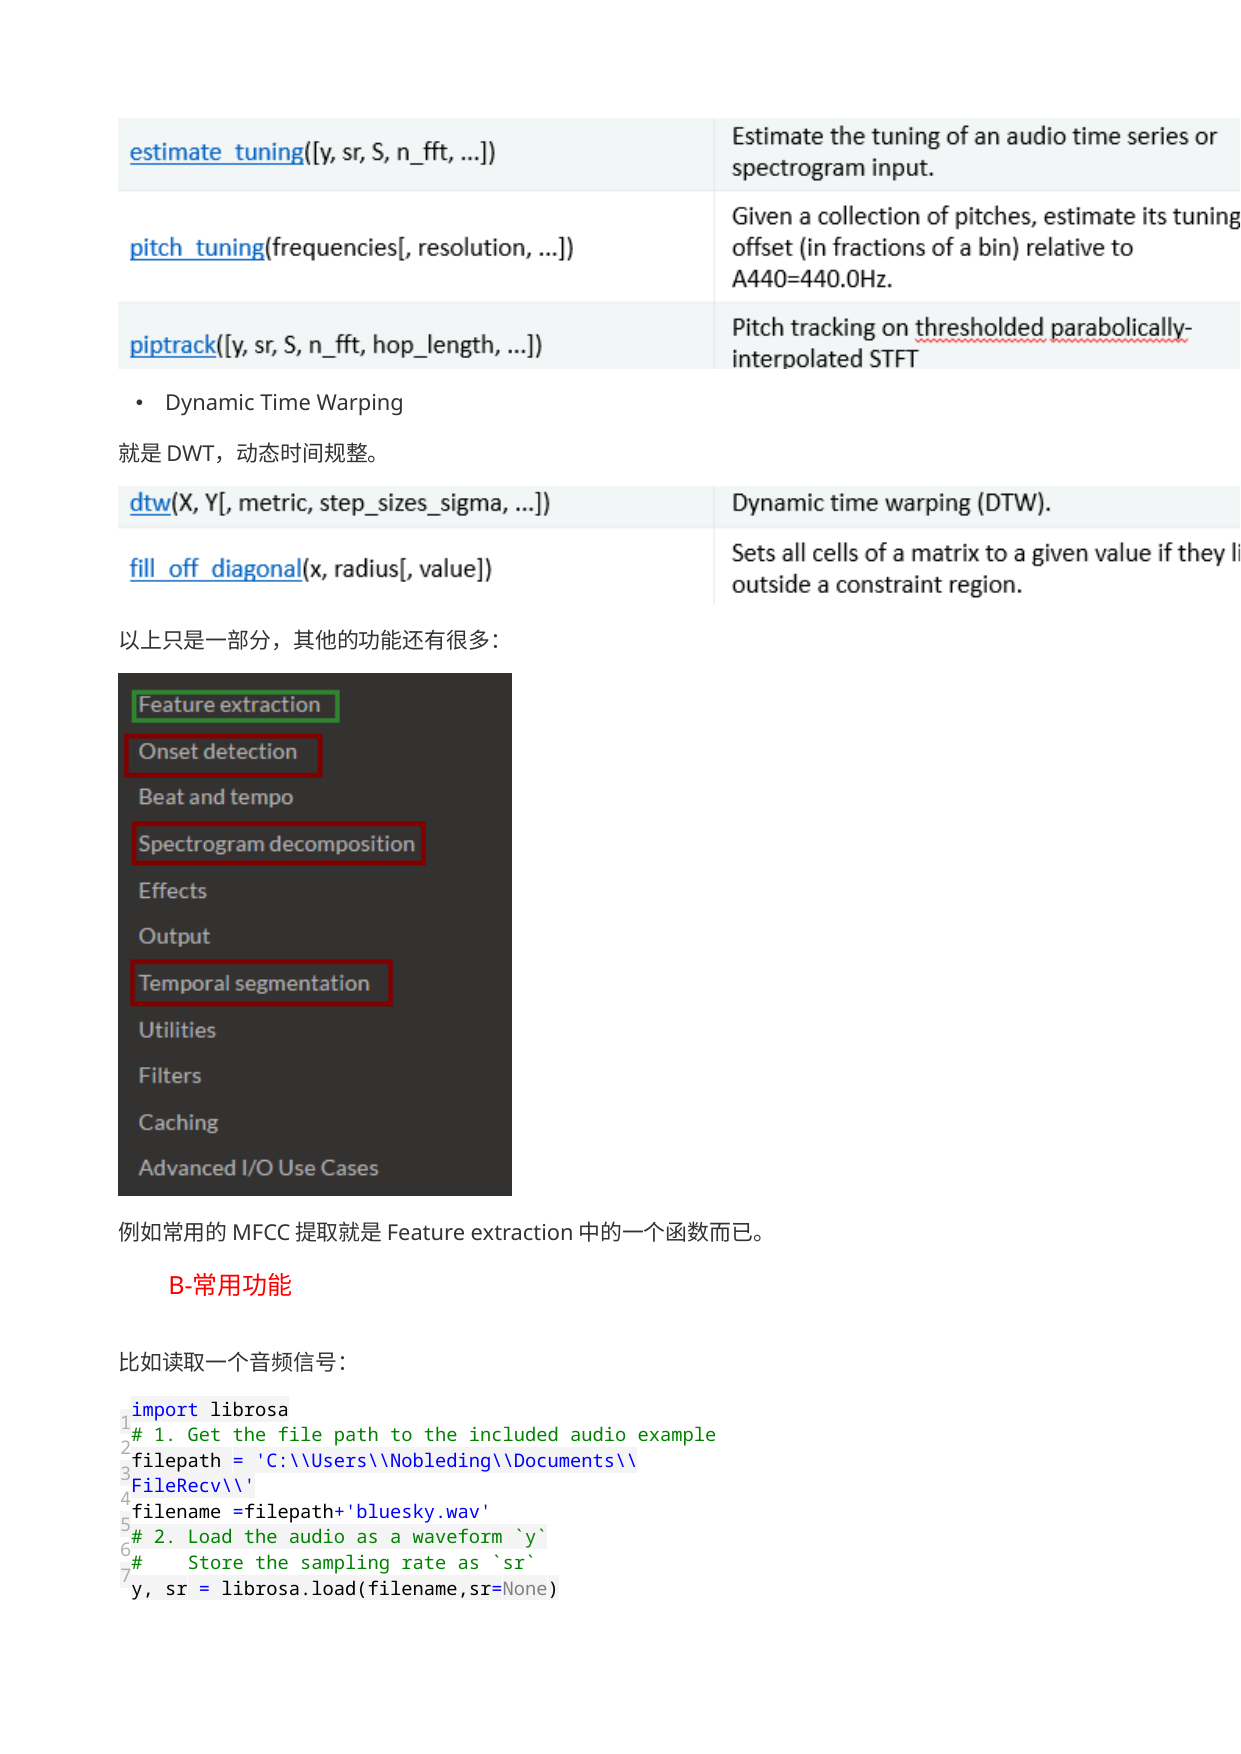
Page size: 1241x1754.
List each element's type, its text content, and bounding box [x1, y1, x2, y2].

table_header 1 2 3 4 5 6 7 [118, 1396, 131, 1600]
text B-常用功能 [118, 1266, 1122, 1302]
picture [118, 118, 1241, 369]
text 以上只是一部分，其他的功能还有很多： [118, 623, 1122, 654]
text 比如读取一个音频信号： [118, 1345, 1122, 1377]
text 例如常用的MFCC提取就是Feature extraction中的一个函数而已。 [118, 1214, 1122, 1246]
text 就是DWT，动态时间规整。 [118, 436, 1122, 467]
list Dynamic Time Warping [136, 387, 1122, 417]
table_header import librosa # 1. Get the file path to the included audio example filepath = 'C:\\Users\\Nobleding\\Documents\\FileRecv\\' filename =filepath+'bluesky.wav' # 2. Load the audio as a waveform `y` # Store the sampling rate as `sr` y, sr = librosa.load(filename,sr=None) [131, 1396, 760, 1600]
picture [118, 673, 512, 1196]
picture [118, 486, 1241, 604]
